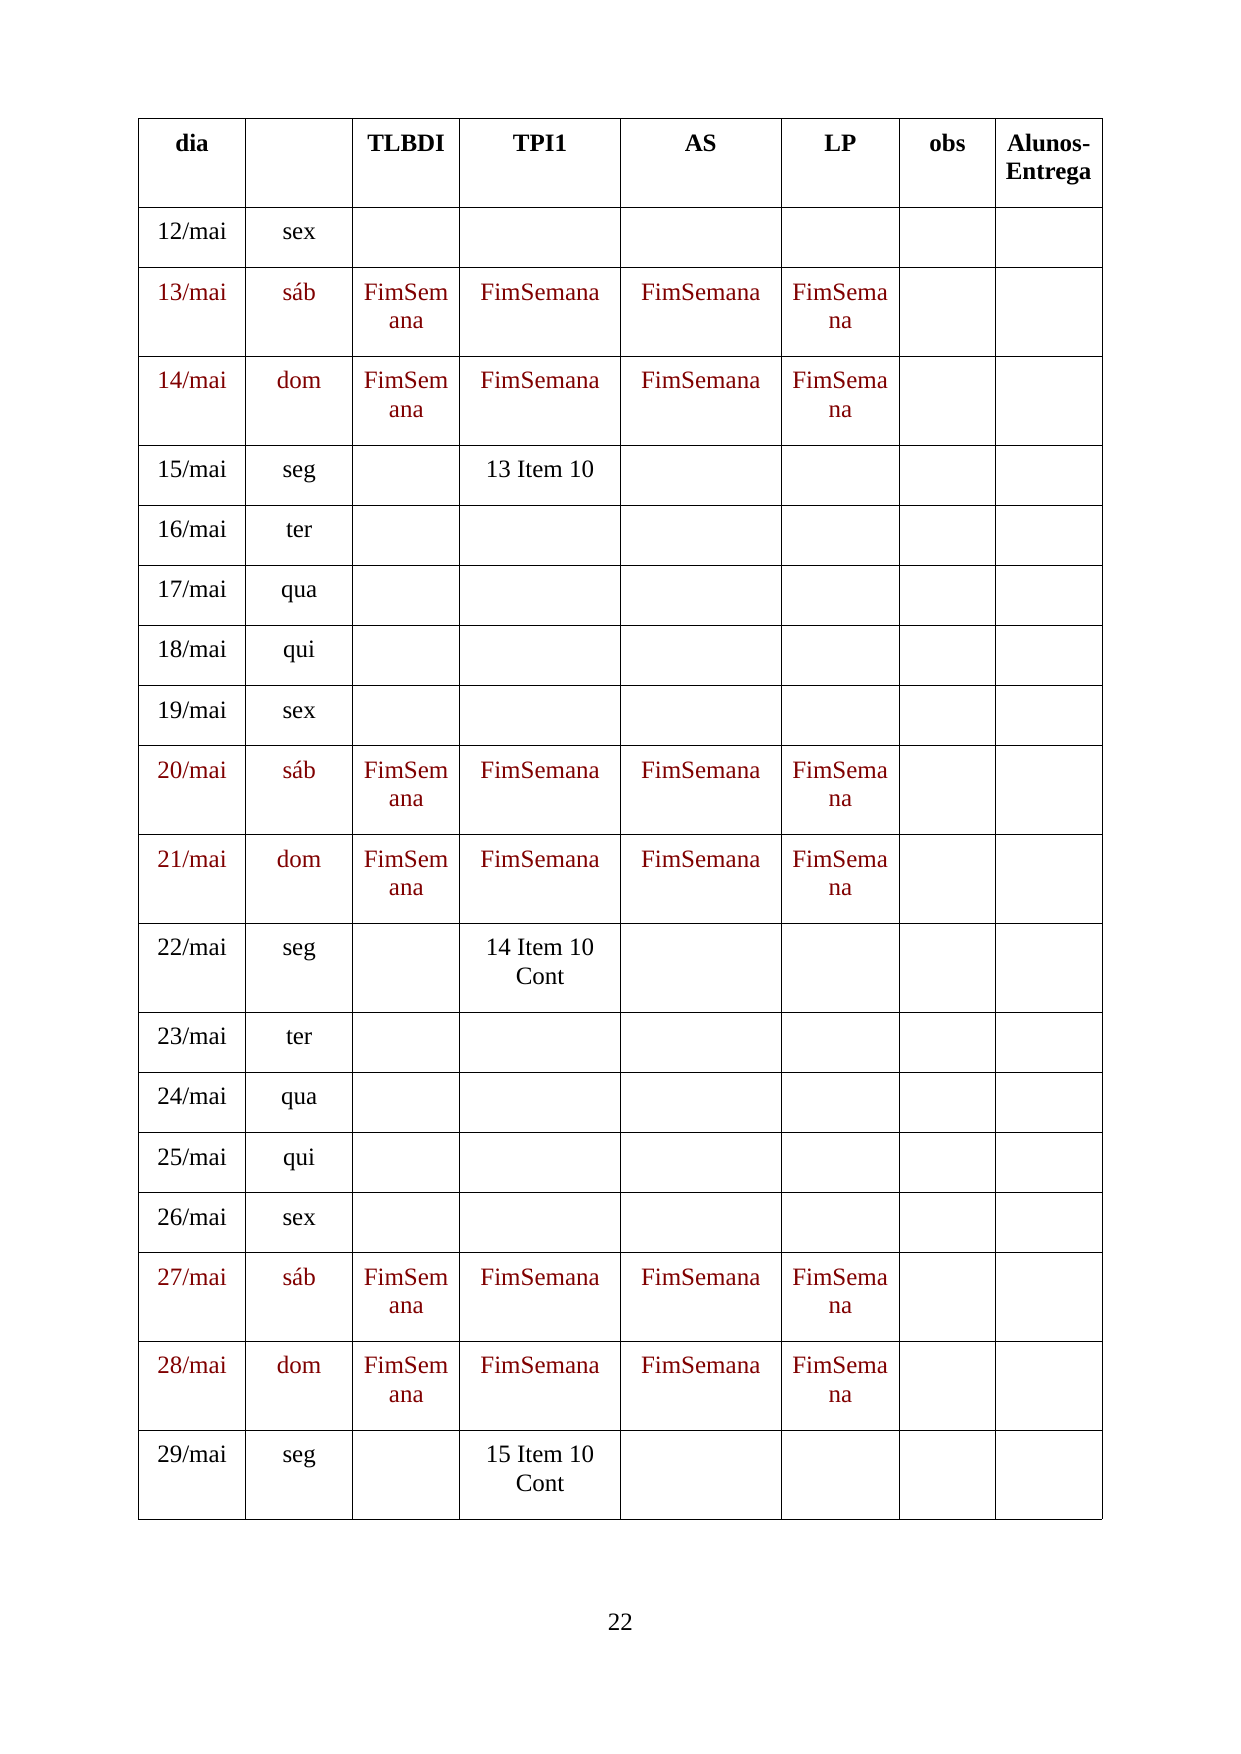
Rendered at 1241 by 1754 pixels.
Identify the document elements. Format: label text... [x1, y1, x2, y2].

table_cell [621, 1073, 781, 1132]
table_cell [353, 506, 459, 565]
table_cell [782, 208, 899, 267]
table_cell 20/mai [139, 746, 245, 834]
table_cell FimSemana [782, 357, 899, 445]
table_cell FimSemana [353, 746, 459, 834]
table_cell FimSemana [353, 268, 459, 356]
table_cell [460, 1073, 620, 1132]
table_cell [353, 924, 459, 1012]
table_cell 13 Item 10 [460, 446, 620, 505]
table_cell FimSemana [460, 746, 620, 834]
table_cell [460, 1133, 620, 1192]
table_cell [460, 208, 620, 267]
table_cell [460, 1193, 620, 1252]
table_cell [782, 1013, 899, 1072]
table_cell [782, 506, 899, 565]
table_header Alunos-Entrega [996, 119, 1102, 207]
table_cell [621, 1133, 781, 1192]
table_cell sex [246, 686, 352, 745]
table_cell FimSemana [782, 1253, 899, 1341]
table_cell 23/mai [139, 1013, 245, 1072]
table_cell [782, 686, 899, 745]
table_cell [996, 1073, 1102, 1132]
table_cell 18/mai [139, 626, 245, 685]
table_cell [621, 1193, 781, 1252]
table_cell FimSemana [782, 1342, 899, 1430]
table_cell dom [246, 835, 352, 923]
table_cell sáb [246, 268, 352, 356]
table_cell [621, 566, 781, 625]
table_cell [782, 566, 899, 625]
table_cell [996, 626, 1102, 685]
table_cell FimSemana [460, 1342, 620, 1430]
table_cell [621, 686, 781, 745]
table_cell [353, 686, 459, 745]
table_cell sáb [246, 1253, 352, 1341]
table_cell [900, 357, 995, 445]
table_cell dom [246, 1342, 352, 1430]
table_cell [900, 626, 995, 685]
table_cell FimSemana [621, 268, 781, 356]
table_cell [621, 506, 781, 565]
table_cell [900, 506, 995, 565]
table_cell ter [246, 1013, 352, 1072]
table_cell [996, 1013, 1102, 1072]
table_cell [996, 357, 1102, 445]
table_cell FimSemana [621, 1342, 781, 1430]
table_cell [353, 1073, 459, 1132]
table_cell [900, 268, 995, 356]
table_cell [996, 835, 1102, 923]
table_cell seg [246, 924, 352, 1012]
table_cell [900, 835, 995, 923]
table_cell [621, 924, 781, 1012]
table_cell 14 Item 10 Cont [460, 924, 620, 1012]
table_cell [353, 1133, 459, 1192]
table_cell FimSemana [621, 746, 781, 834]
table_cell [996, 1133, 1102, 1192]
table_cell 15 Item 10 Cont [460, 1431, 620, 1519]
table_cell 26/mai [139, 1193, 245, 1252]
table_header AS [621, 119, 781, 207]
table_cell [996, 746, 1102, 834]
table_cell [900, 1013, 995, 1072]
table_header [246, 119, 352, 207]
table_cell sáb [246, 746, 352, 834]
table_cell sex [246, 208, 352, 267]
table_cell FimSemana [353, 835, 459, 923]
table_cell 12/mai [139, 208, 245, 267]
table_cell [900, 208, 995, 267]
table_cell [460, 686, 620, 745]
table_cell FimSemana [353, 1253, 459, 1341]
table_cell [996, 446, 1102, 505]
table_cell FimSemana [353, 357, 459, 445]
table_cell [900, 566, 995, 625]
table_cell seg [246, 1431, 352, 1519]
table_cell [900, 1253, 995, 1341]
table_header TPI1 [460, 119, 620, 207]
table_cell [782, 446, 899, 505]
table_header LP [782, 119, 899, 207]
table_header obs [900, 119, 995, 207]
table_cell [353, 208, 459, 267]
table_cell qui [246, 626, 352, 685]
table_cell sex [246, 1193, 352, 1252]
table_cell 14/mai [139, 357, 245, 445]
table_header TLBDI [353, 119, 459, 207]
table_cell FimSemana [782, 746, 899, 834]
table_cell [996, 566, 1102, 625]
table_cell [996, 208, 1102, 267]
table_cell [353, 1013, 459, 1072]
table_cell [900, 1073, 995, 1132]
table_cell 17/mai [139, 566, 245, 625]
table_cell [460, 566, 620, 625]
table_cell [353, 1431, 459, 1519]
table_cell 24/mai [139, 1073, 245, 1132]
table_cell dom [246, 357, 352, 445]
table_cell [460, 506, 620, 565]
table_cell seg [246, 446, 352, 505]
table_cell FimSemana [460, 268, 620, 356]
table_cell [621, 1013, 781, 1072]
table_cell FimSemana [621, 1253, 781, 1341]
table_cell [353, 1193, 459, 1252]
table_cell [782, 1133, 899, 1192]
table_cell [782, 626, 899, 685]
table_cell FimSemana [782, 268, 899, 356]
table_cell qua [246, 1073, 352, 1132]
table_cell [621, 446, 781, 505]
table_cell [996, 1193, 1102, 1252]
table_cell [996, 1253, 1102, 1341]
table_cell 27/mai [139, 1253, 245, 1341]
table_cell [782, 924, 899, 1012]
table_cell [996, 686, 1102, 745]
table_cell FimSemana [621, 835, 781, 923]
table_cell 19/mai [139, 686, 245, 745]
table_cell FimSemana [621, 357, 781, 445]
table_cell [996, 506, 1102, 565]
table_cell [900, 1193, 995, 1252]
table_cell ter [246, 506, 352, 565]
table_cell qua [246, 566, 352, 625]
table_cell [996, 924, 1102, 1012]
table_cell [900, 686, 995, 745]
table_cell [996, 1342, 1102, 1430]
table_cell [460, 626, 620, 685]
table_cell 28/mai [139, 1342, 245, 1430]
table_cell 13/mai [139, 268, 245, 356]
table_cell [460, 1013, 620, 1072]
table_cell FimSemana [460, 835, 620, 923]
table_cell FimSemana [782, 835, 899, 923]
table_cell [900, 924, 995, 1012]
table_cell [900, 1342, 995, 1430]
table_cell [782, 1073, 899, 1132]
table_cell FimSemana [460, 357, 620, 445]
table_cell 25/mai [139, 1133, 245, 1192]
table_cell [782, 1193, 899, 1252]
table_cell [996, 268, 1102, 356]
table_cell 22/mai [139, 924, 245, 1012]
table_cell [621, 626, 781, 685]
table_cell [900, 1431, 995, 1519]
table_cell 15/mai [139, 446, 245, 505]
table_header dia [139, 119, 245, 207]
table_cell qui [246, 1133, 352, 1192]
table_cell FimSemana [353, 1342, 459, 1430]
table_cell [621, 1431, 781, 1519]
table_cell [996, 1431, 1102, 1519]
table_cell [353, 446, 459, 505]
table_cell [782, 1431, 899, 1519]
table_cell [900, 446, 995, 505]
table_cell [353, 566, 459, 625]
table_cell [900, 746, 995, 834]
table_cell 29/mai [139, 1431, 245, 1519]
table_cell 16/mai [139, 506, 245, 565]
table_cell FimSemana [460, 1253, 620, 1341]
table_cell [621, 208, 781, 267]
table_cell [900, 1133, 995, 1192]
table_cell 21/mai [139, 835, 245, 923]
table_cell [353, 626, 459, 685]
